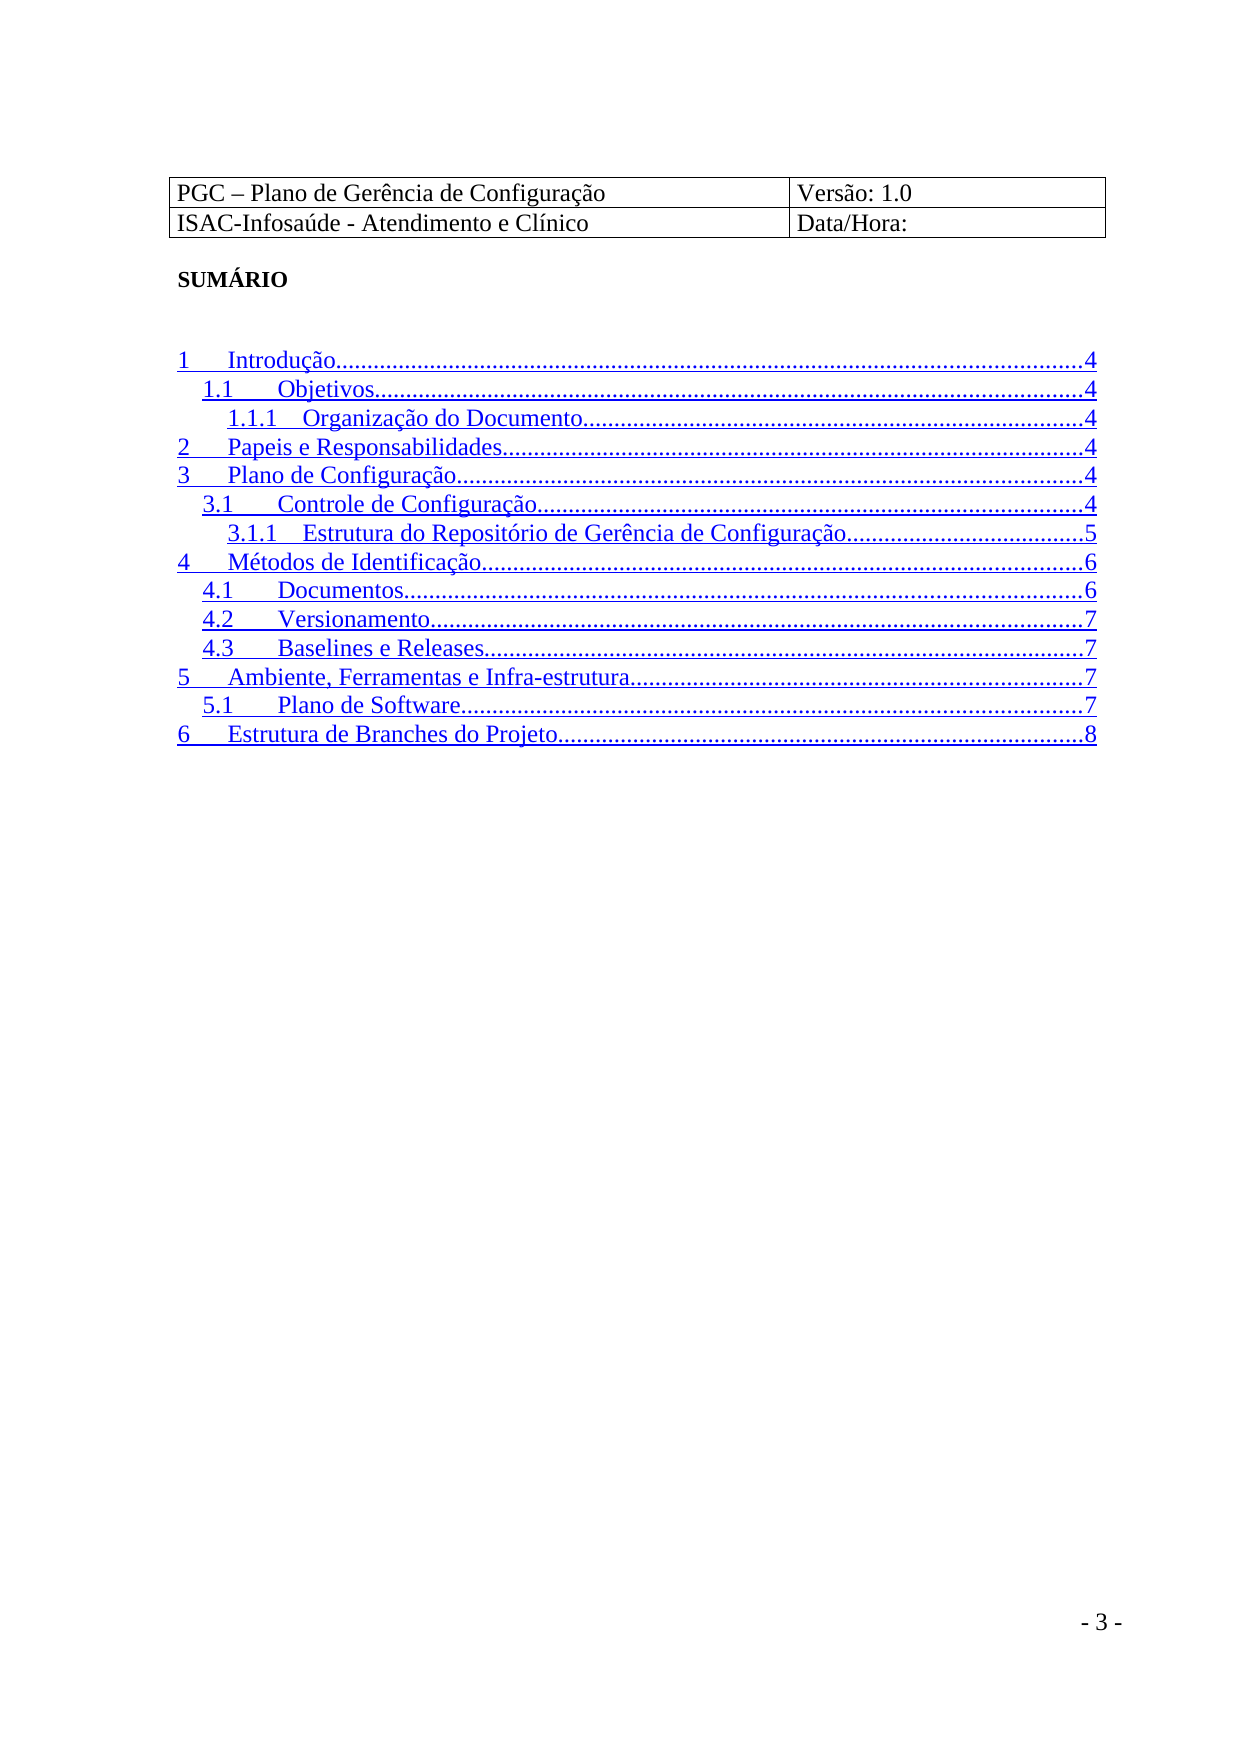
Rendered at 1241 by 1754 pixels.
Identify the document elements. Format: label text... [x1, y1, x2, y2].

text 4.3 Baselines e Releases 7 [202, 633, 1122, 662]
text 3 Plano de Configuração 4 [177, 461, 1122, 489]
text 4 Métodos de Identificação 6 [177, 547, 1122, 576]
text 4.1 Documentos 6 [202, 576, 1122, 604]
text 4.2 Versionamento 7 [202, 604, 1122, 633]
text 5 Ambiente, Ferramentas e Infra-estrutura 7 [177, 662, 1122, 691]
text 5.1 Plano de Software 7 [202, 691, 1122, 719]
text 1.1 Objetivos 4 [202, 374, 1122, 403]
text 3.1 Controle de Configuração 4 [202, 489, 1122, 518]
text 3.1.1 Estrutura do Repositório de Gerência de Configuração 5 [227, 518, 1122, 547]
text 1 Introdução 4 [177, 346, 1122, 374]
text 2 Papeis e Responsabilidades 4 [177, 432, 1122, 461]
text 1.1.1 Organização do Documento 4 [227, 403, 1122, 432]
text SUMÁRIO [177, 267, 1122, 293]
text 6 Estrutura de Branches do Projeto 8 [177, 719, 1122, 748]
